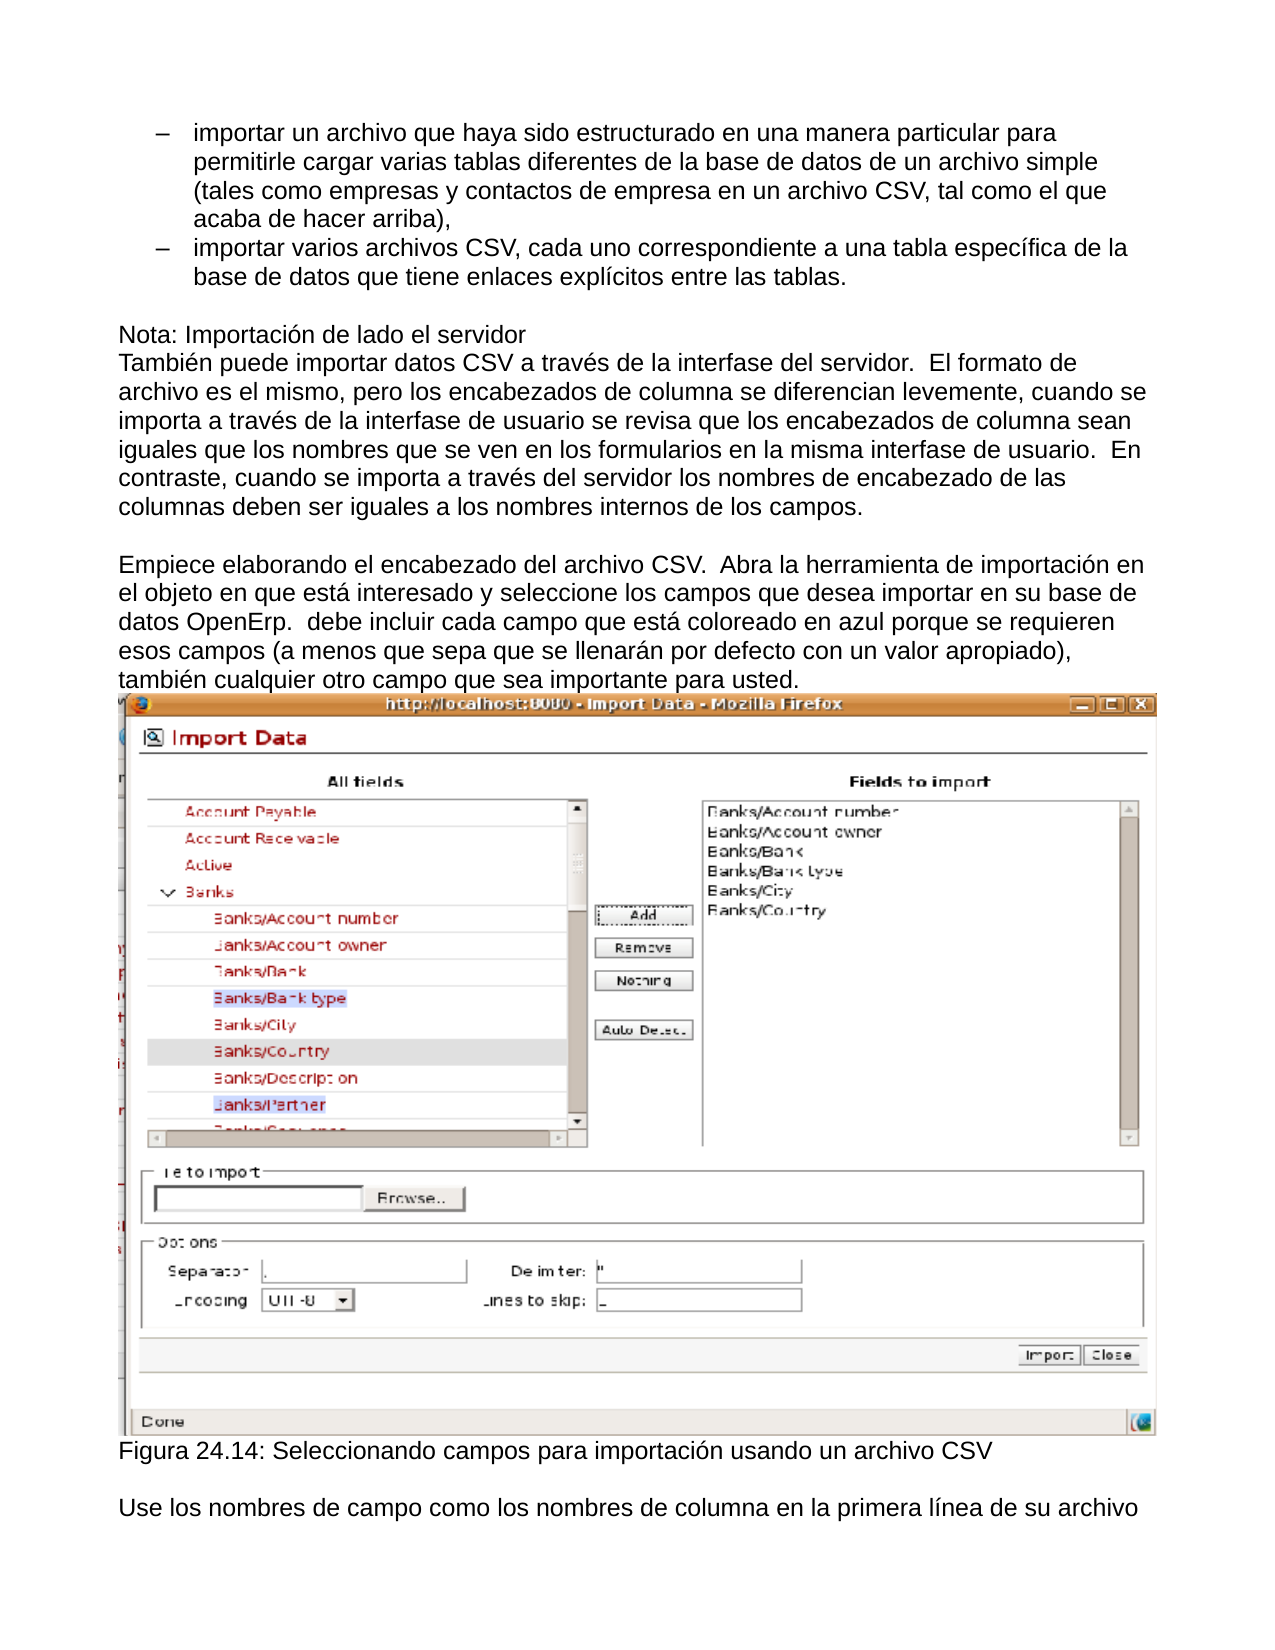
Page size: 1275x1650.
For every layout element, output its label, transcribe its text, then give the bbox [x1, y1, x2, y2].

list importar un archivo que haya sido estructurado en una manera particular para permitirle cargar varias tablas diferentes de la base de datos de un archivo simple (tales como empresas y contactos de empresa en un archivo CSV, tal como el que acaba de hacer arriba), [156, 118, 1157, 233]
text Figura 24.14: Seleccionando campos para importación usando un archivo CSV [118, 1436, 1157, 1465]
text También puede importar datos CSV a través de la interfase del servidor. El formato de archivo es el mismo, pero los encabezados de columna se diferencian levemente, cuando se importa a través de la interfase de usuario se revisa que los encabezados de columna sean iguales que los nombres que se ven en los formularios en la misma interfase de usuario. En contraste, cuando se importa a través del servidor los nombres de encabezado de las columnas deben ser iguales a los nombres internos de los campos. [118, 348, 1157, 521]
text Nota: Importación de lado el servidor [118, 319, 1157, 348]
text Empiece elaborando el encabezado del archivo CSV. Abra la herramienta de importación en el objeto en que está interesado y seleccione los campos que desea importar en su base de datos OpenErp. debe incluir cada campo que está coloreado en azul porque se requieren esos campos (a menos que sepa que se llenarán por defecto con un valor apropiado), también cualquier otro campo que sea importante para usted. [118, 549, 1157, 693]
list importar varios archivos CSV, cada uno correspondiente a una tabla específica de la base de datos que tiene enlaces explícitos entre las tablas. [156, 233, 1157, 291]
text Use los nombres de campo como los nombres de columna en la primera línea de su archivo [118, 1493, 1157, 1522]
